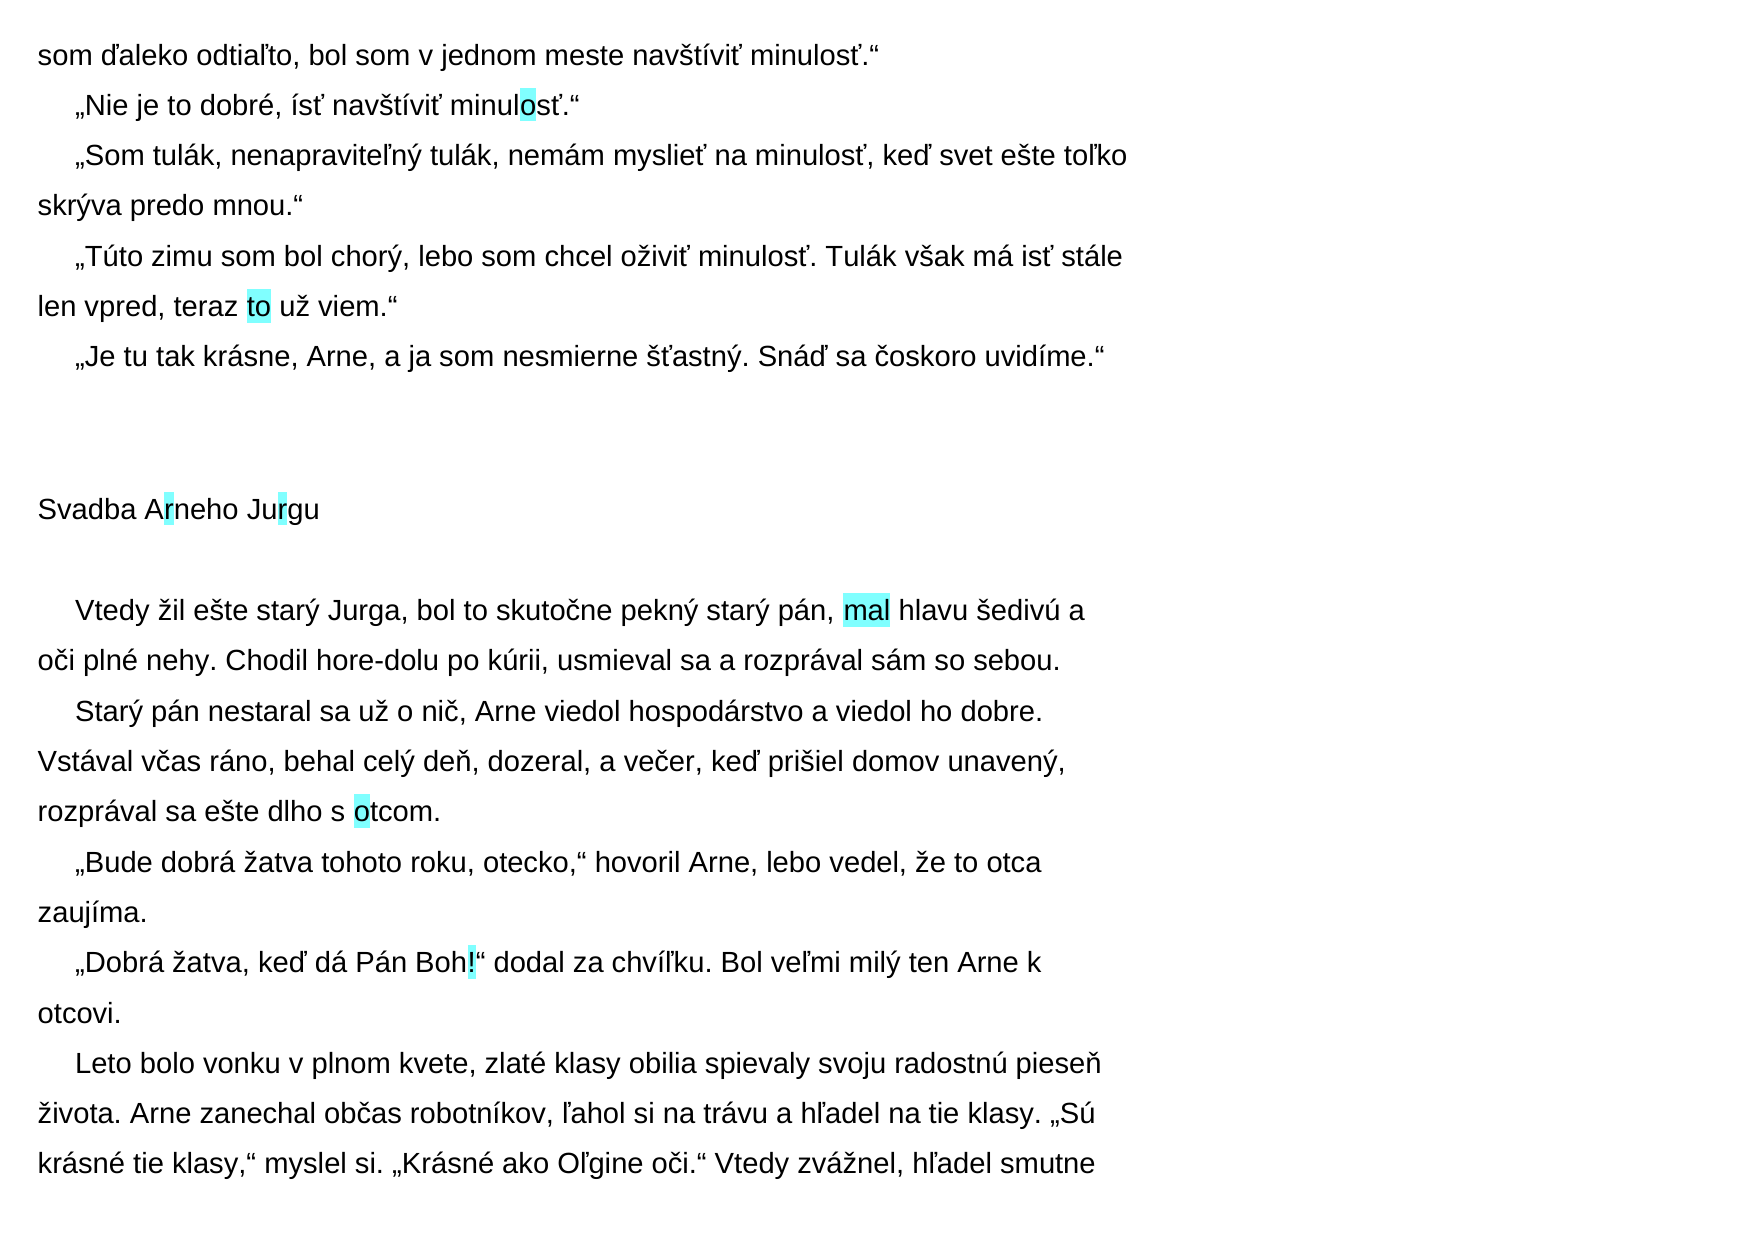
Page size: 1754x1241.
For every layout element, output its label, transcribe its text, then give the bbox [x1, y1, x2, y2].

text Vtedy žil ešte starý Jurga, bol to skutočne pekný starý pán, mal hlavu šedivú a oči plné nehy. Chodil hore-dolu po kúrii, usmieval sa a rozprával sám so sebou. [37, 593, 1130, 677]
text „Túto zimu som bol chorý, lebo som chcel oživiť minulosť. Tulák však má isť stále len vpred, teraz to už viem.“ [37, 239, 1130, 323]
text som ďaleko odtiaľto, bol som v jednom meste navštíviť minulosť.“ [37, 37, 1130, 71]
text „Je tu tak krásne, Arne, a ja som nesmierne šťastný. Snáď sa čoskoro uvidíme.“ [37, 339, 1130, 373]
text Svadba Arneho Jurgu [37, 492, 1130, 525]
text „Dobrá žatva, keď dá Pán Boh!“ dodal za chvíľku. Bol veľmi milý ten Arne k otcovi. [37, 945, 1130, 1029]
text „Som tulák, nenapraviteľný tulák, nemám myslieť na minulosť, keď svet ešte toľko skrýva predo mnou.“ [37, 138, 1130, 222]
text „Nie je to dobré, ísť navštíviť minulosť.“ [37, 88, 1130, 121]
text „Bude dobrá žatva tohoto roku, otecko,“ hovoril Arne, lebo vedel, že to otca zaujíma. [37, 845, 1130, 928]
text Leto bolo vonku v plnom kvete, zlaté klasy obilia spievaly svoju radostnú pieseň života. Arne zanechal občas robotníkov, ľahol si na trávu a hľadel na tie klasy. „Sú krásné tie klasy,“ myslel si. „Krásné ako Oľgine oči.“ Vtedy zvážnel, hľadel smutne [37, 1046, 1130, 1180]
text Starý pán nestaral sa už o nič, Arne viedol hospodárstvo a viedol ho dobre. Vstával včas ráno, behal celý deň, dozeral, a večer, keď prišiel domov unavený, rozprával sa ešte dlho s otcom. [37, 694, 1130, 828]
